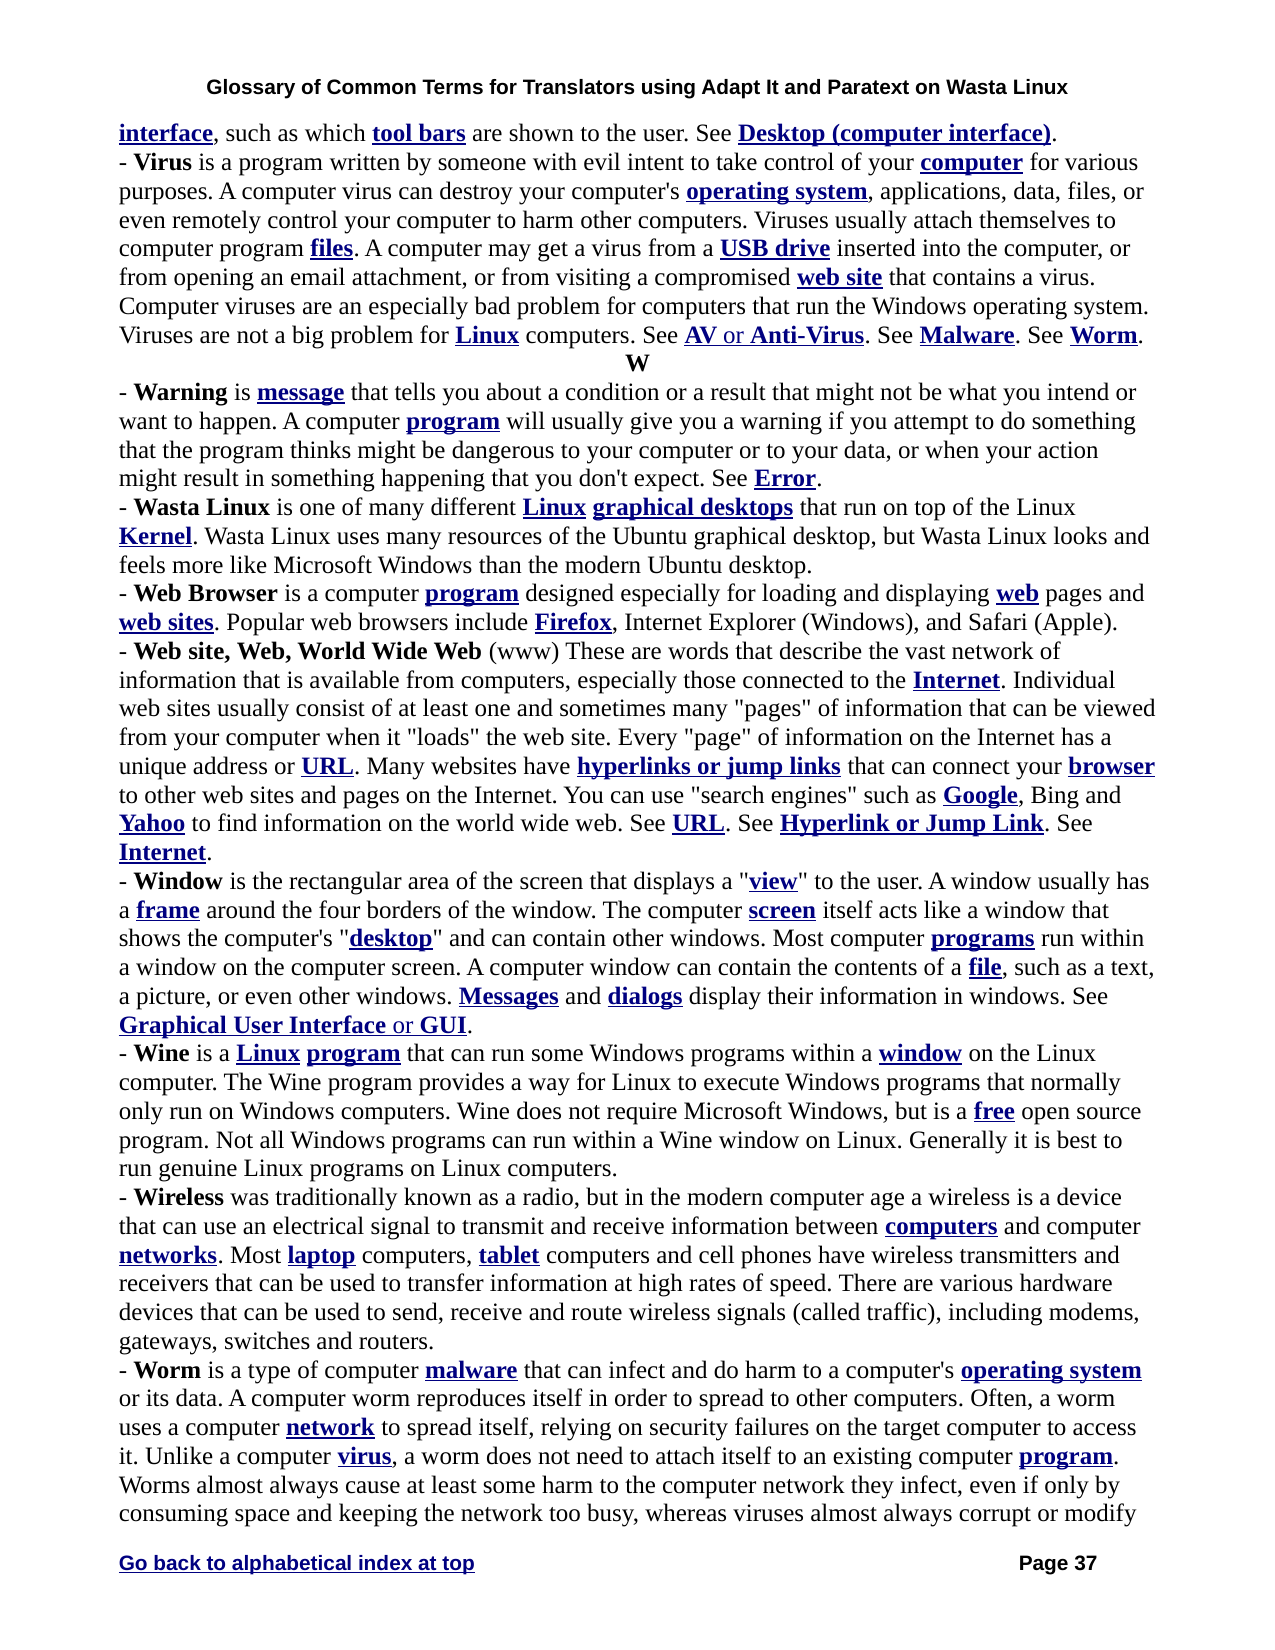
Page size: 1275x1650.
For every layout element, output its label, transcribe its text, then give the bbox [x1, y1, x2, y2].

text - Window is the rectangular area of the screen that displays a "view" to the user. A window usually has a frame around the four borders of the window. The computer screen itself acts like a window that shows the computer's "desktop" and can contain other windows. Most computer programs run within a window on the computer screen. A computer window can contain the contents of a file, such as a text, a picture, or even other windows. Messages and dialogs display their information in windows. See Graphical User Interface or GUI. [118, 866, 1156, 1038]
text - Wine is a Linux program that can run some Windows programs within a window on the Linux computer. The Wine program provides a way for Linux to execute Windows programs that normally only run on Windows computers. Wine does not require Microsoft Windows, but is a free open source program. Not all Windows programs can run within a Wine window on Linux. Generally it is best to run genuine Linux programs on Linux computers. [118, 1038, 1156, 1182]
text - Virus is a program written by someone with evil intent to take control of your computer for various purposes. A computer virus can destroy your computer's operating system, applications, data, files, or even remotely control your computer to harm other computers. Viruses usually attach themselves to computer program files. A computer may get a virus from a USB drive inserted into the computer, or from opening an email attachment, or from visiting a compromised web site that contains a virus. Computer viruses are an especially bad problem for computers that run the Windows operating system. Viruses are not a big problem for Linux computers. See AV or Anti-Virus. See Malware. See Worm. [118, 147, 1156, 348]
text interface, such as which tool bars are shown to the user. See Desktop (computer interface). [118, 118, 1156, 147]
text - Worm is a type of computer malware that can infect and do harm to a computer's operating system or its data. A computer worm reproduces itself in order to spread to other computers. Often, a worm uses a computer network to spread itself, relying on security failures on the target computer to access it. Unlike a computer virus, a worm does not need to attach itself to an existing computer program. Worms almost always cause at least some harm to the computer network they infect, even if only by consuming space and keeping the network too busy, whereas viruses almost always corrupt or modify [118, 1355, 1156, 1527]
text - Wasta Linux is one of many different Linux graphical desktops that run on top of the Linux Kernel. Wasta Linux uses many resources of the Ubuntu graphical desktop, but Wasta Linux looks and feels more like Microsoft Windows than the modern Ubuntu desktop. [118, 492, 1156, 578]
text - Web site, Web, World Wide Web (www) These are words that describe the vast network of information that is available from computers, especially those connected to the Internet. Individual web sites usually consist of at least one and sometimes many "pages" of information that can be viewed from your computer when it "loads" the web site. Every "page" of information on the Internet has a unique address or URL. Many websites have hyperlinks or jump links that can connect your browser to other web sites and pages on the Internet. You can use "search engines" such as Google, Bing and Yahoo to find information on the world wide web. See URL. See Hyperlink or Jump Link. See Internet. [118, 636, 1156, 866]
text - Warning is message that tells you about a condition or a result that might not be what you intend or want to happen. A computer program will usually give you a warning if you attempt to do something that the program thinks might be dangerous to your computer or to your data, or when your action might result in something happening that you don't expect. See Error. [118, 377, 1156, 492]
text - Wireless was traditionally known as a radio, but in the modern computer age a wireless is a device that can use an electrical signal to transmit and receive information between computers and computer networks. Most laptop computers, tablet computers and cell phones have wireless transmitters and receivers that can be used to transfer information at high rates of speed. There are various hardware devices that can be used to send, receive and route wireless signals (called traffic), including modems, gateways, switches and routers. [118, 1182, 1156, 1355]
text W [118, 348, 1156, 377]
text - Web Browser is a computer program designed especially for loading and displaying web pages and web sites. Popular web browsers include Firefox, Internet Explorer (Windows), and Safari (Apple). [118, 578, 1156, 636]
